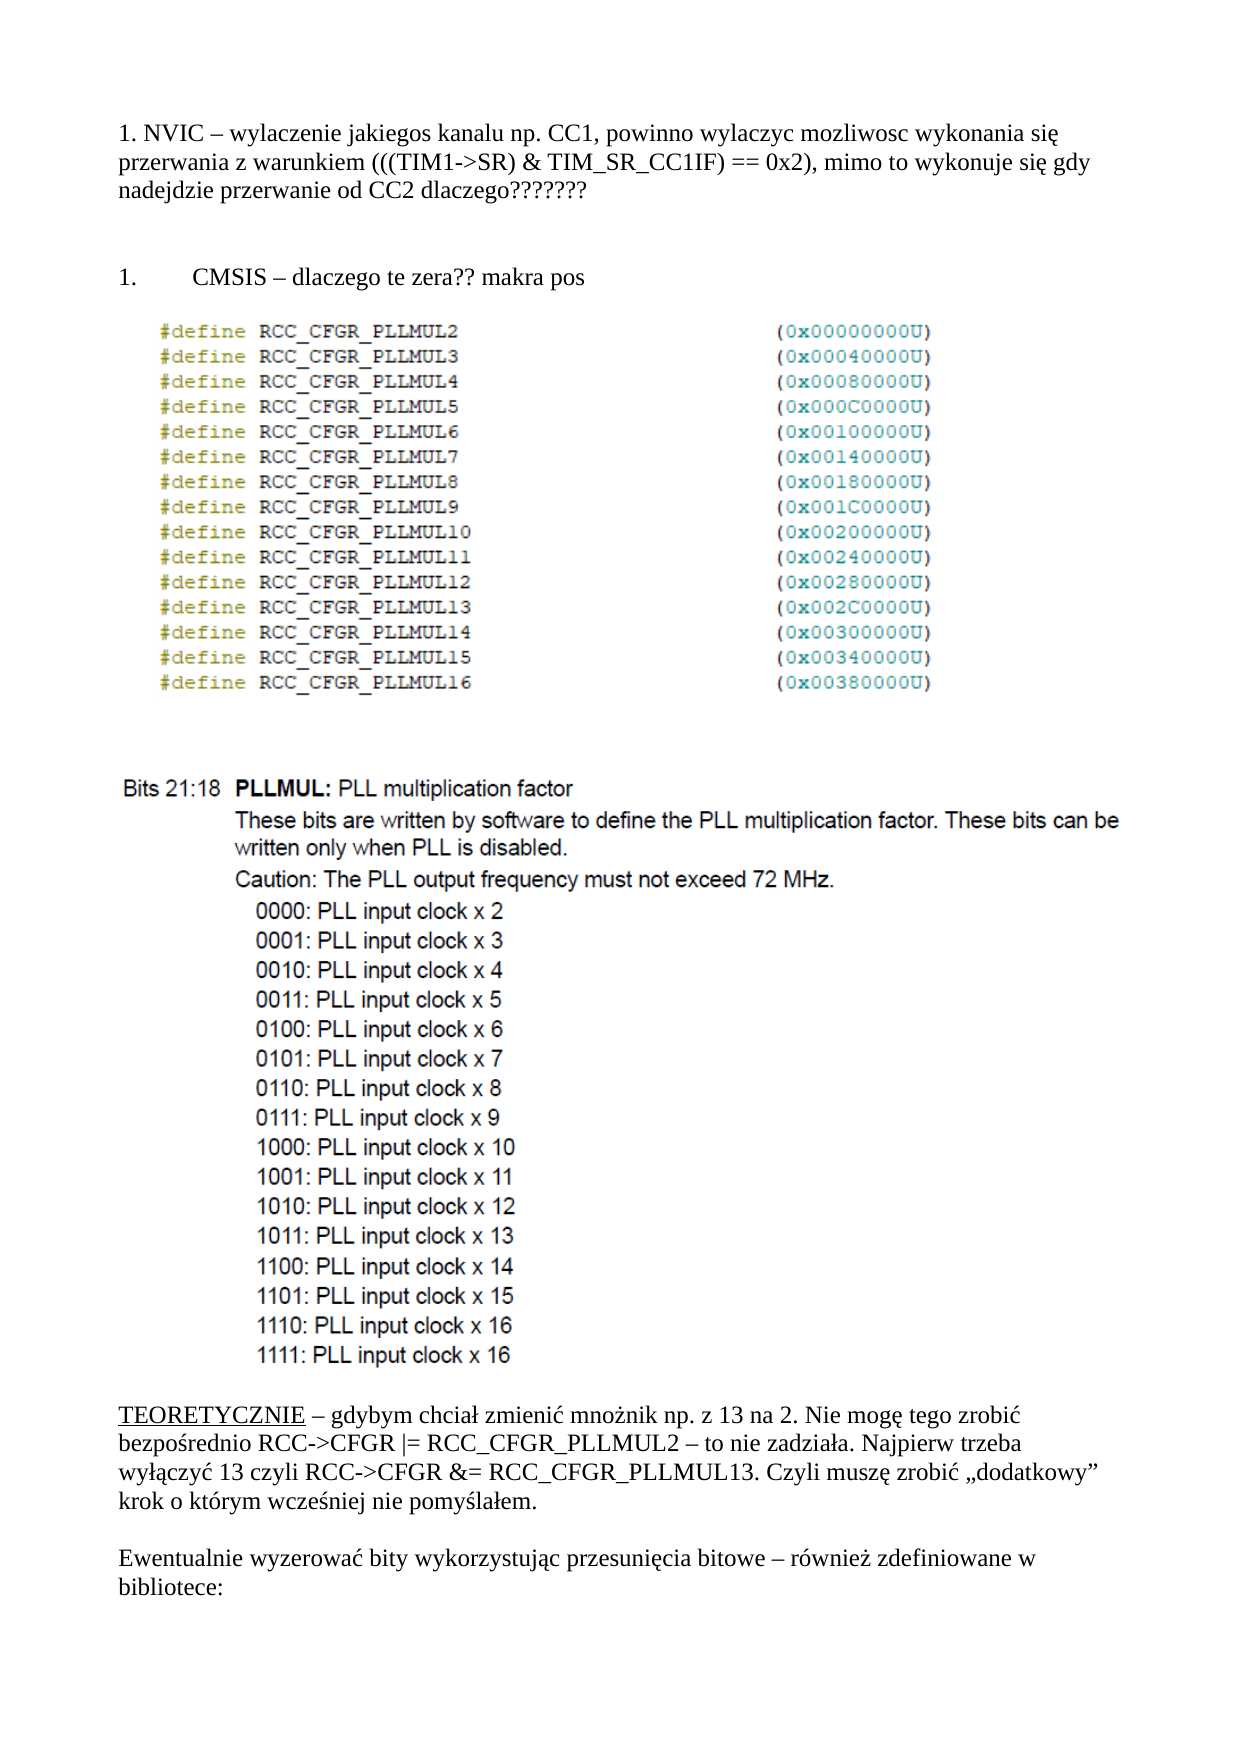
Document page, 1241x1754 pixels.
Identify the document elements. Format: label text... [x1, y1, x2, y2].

text 1. NVIC – wylaczenie jakiegos kanalu np. CC1, powinno wylaczyc mozliwosc wykonania się przerwania z warunkiem (((TIM1->SR) & TIM_SR_CC1IF) == 0x2), mimo to wykonuje się gdy nadejdzie przerwanie od CC2 dlaczego??????? [118, 118, 1122, 204]
text TEORETYCZNIE – gdybym chciał zmienić mnożnik np. z 13 na 2. Nie mogę tego zrobić bezpośrednio RCC->CFGR |= RCC_CFGR_PLLMUL2 – to nie zadziała. Najpierw trzeba wyłączyć 13 czyli RCC->CFGR &= RCC_CFGR_PLLMUL13. Czyli muszę zrobić „dodatkowy” krok o którym wcześniej nie pomyślałem. [118, 1400, 1122, 1515]
text Ewentualnie wyzerować bity wykorzystując przesunięcia bitowe – również zdefiniowane w bibliotece: [118, 1543, 1122, 1601]
text 1. CMSIS – dlaczego te zera?? makra pos [118, 262, 1122, 291]
